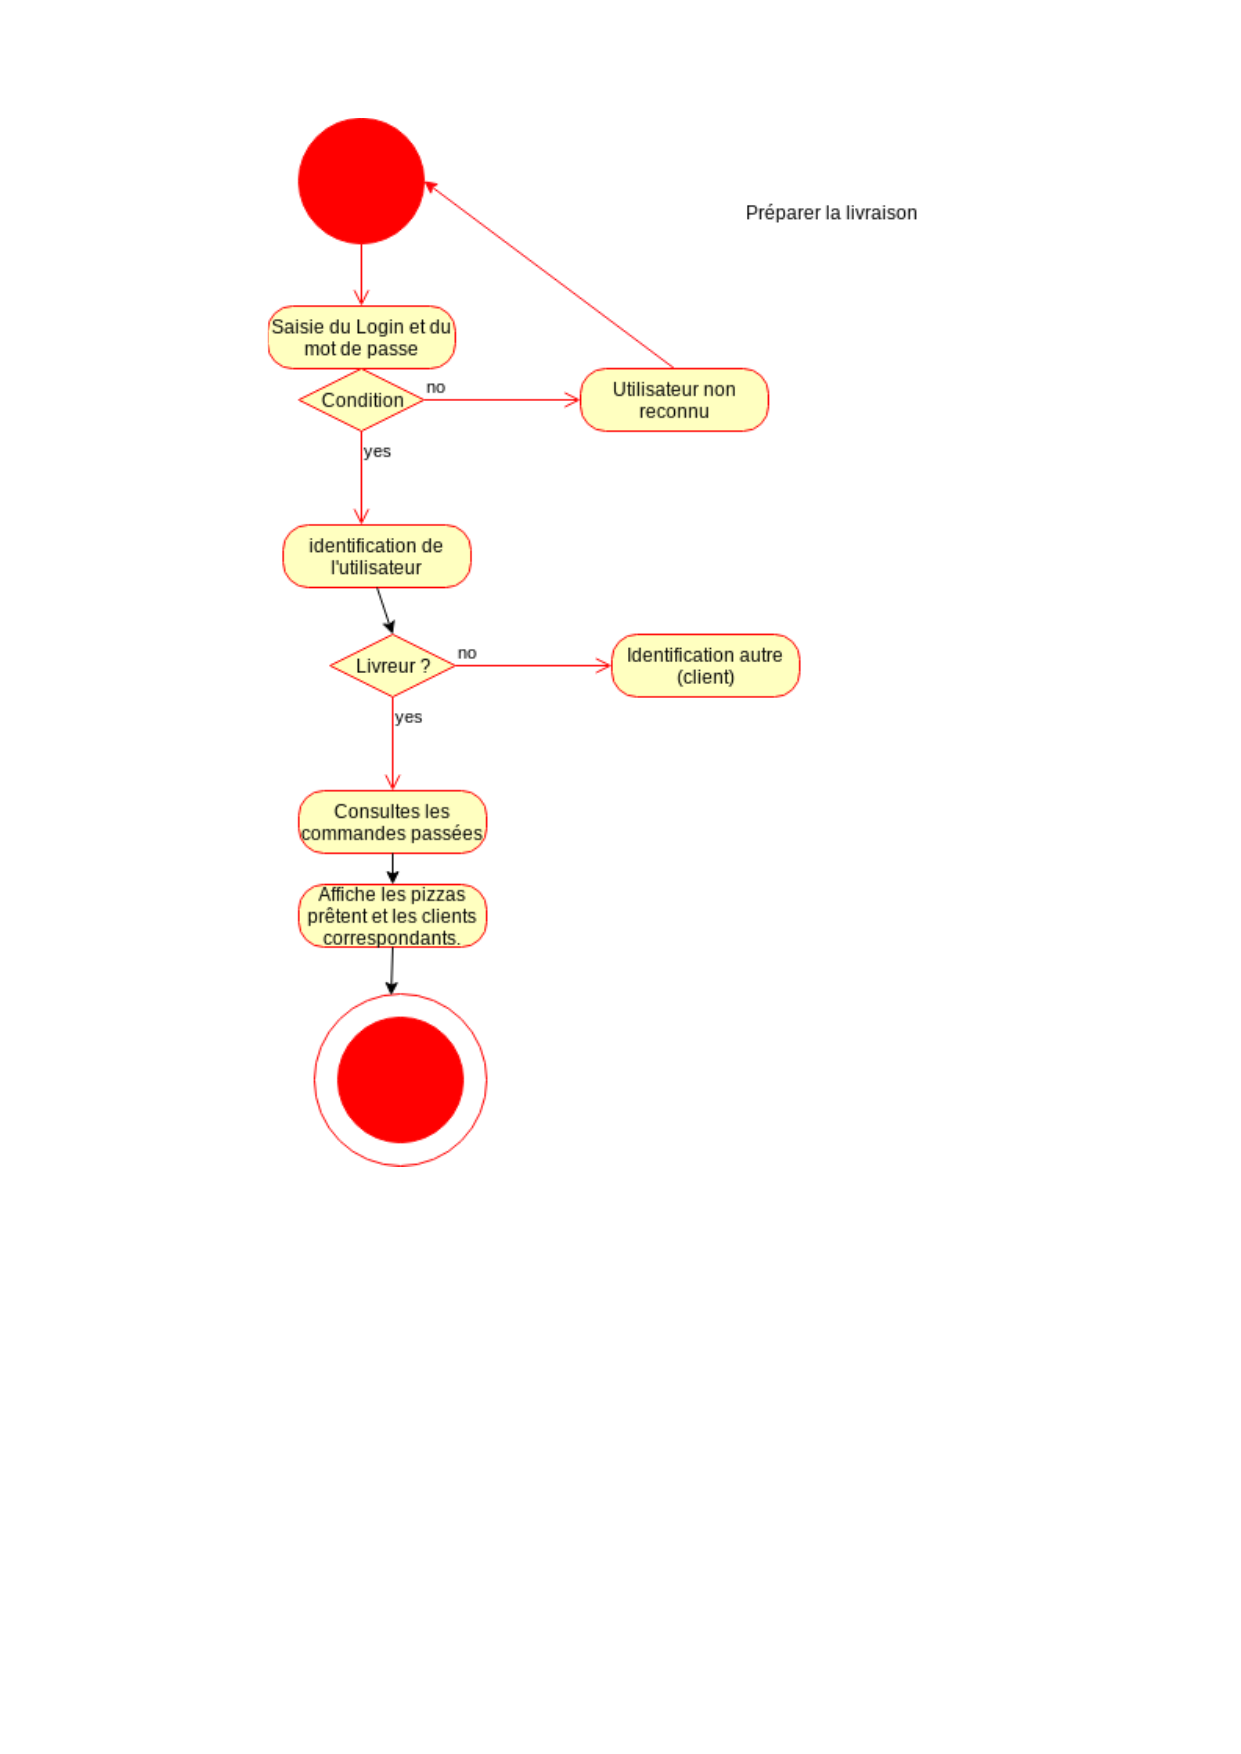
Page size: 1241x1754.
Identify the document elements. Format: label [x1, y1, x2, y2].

picture [267, 118, 973, 1167]
